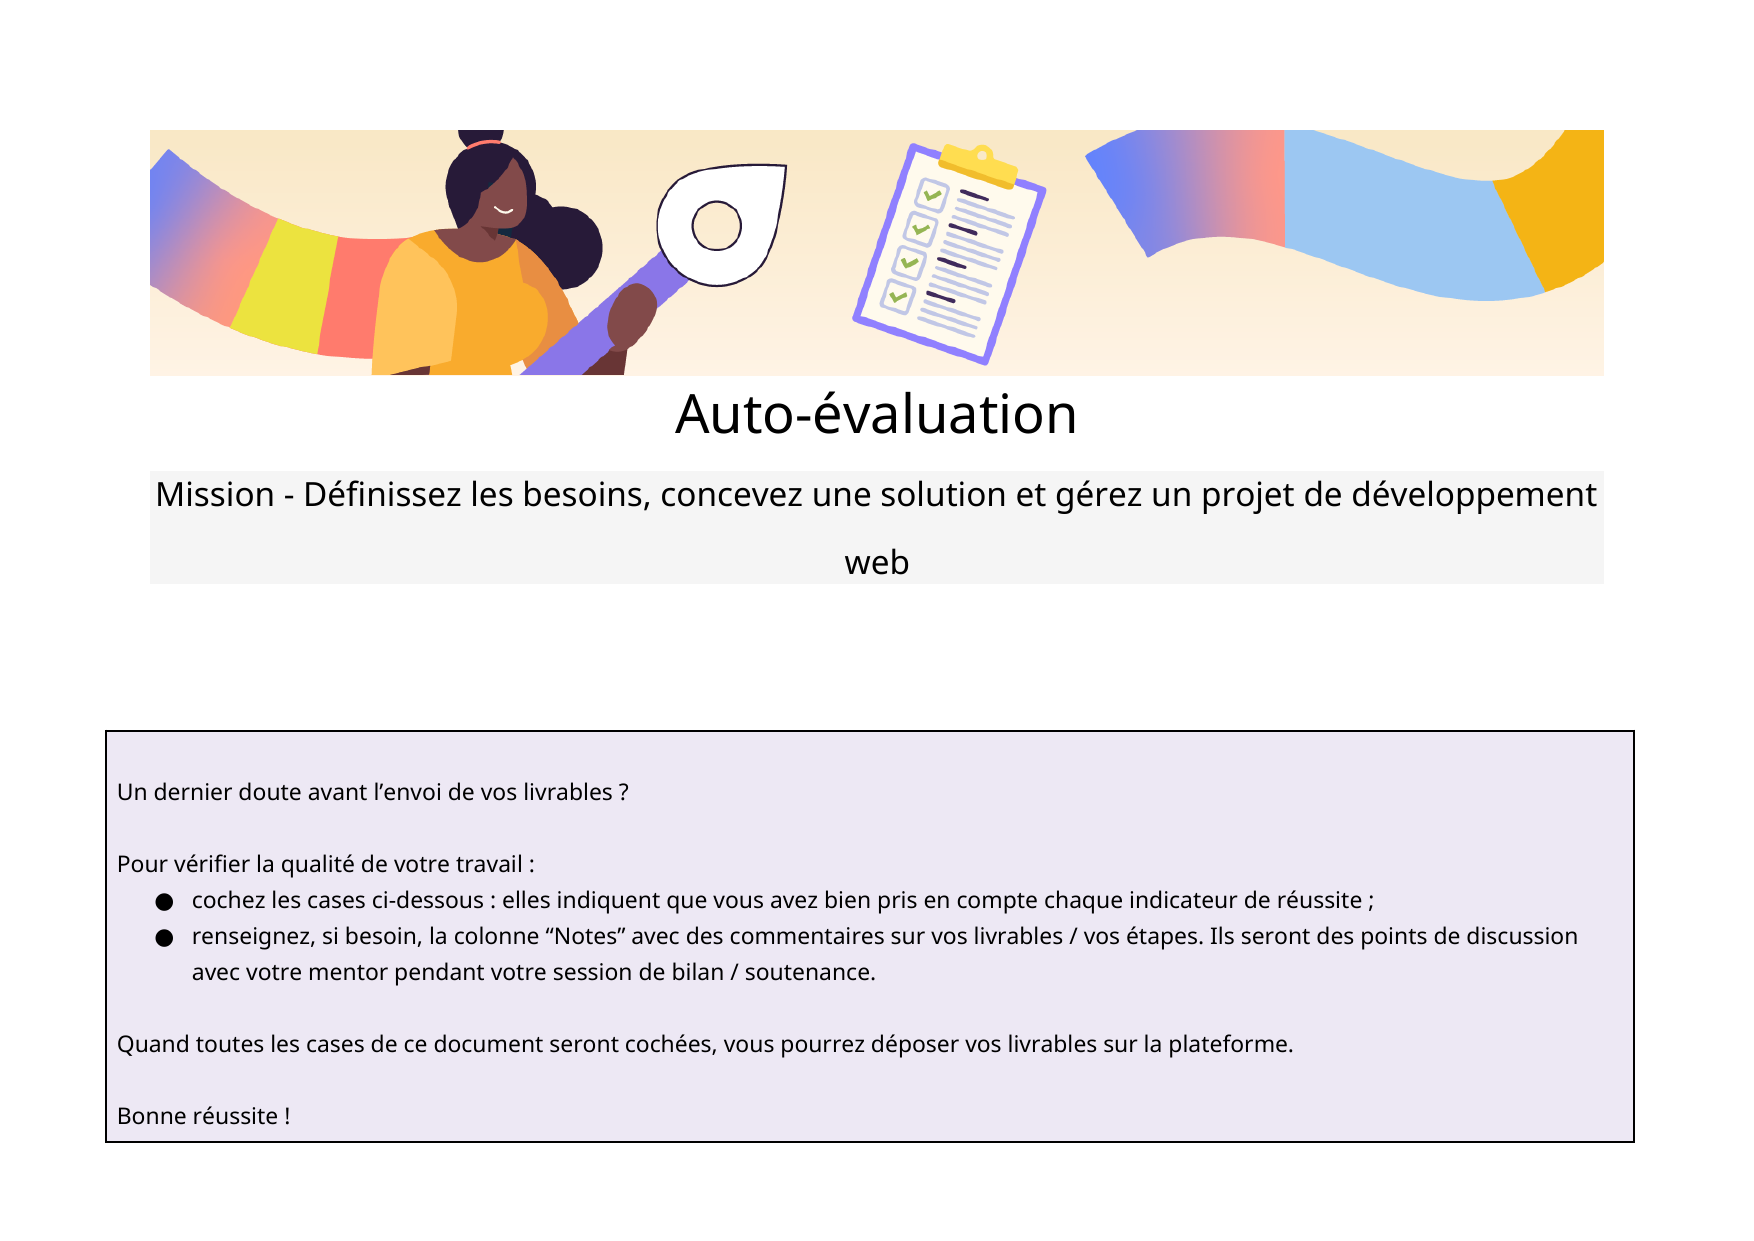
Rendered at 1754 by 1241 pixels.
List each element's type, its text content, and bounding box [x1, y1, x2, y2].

picture [150, 130, 1604, 376]
subtitle Mission - Définissez les besoins, concevez une solution et gérez un projet de développement web [150, 471, 1604, 584]
subtitle Auto-évaluation [150, 376, 1604, 450]
table_header Un dernier doute avant l’envoi de vos livrables ? Pour vérifier la qualité de votre travail : cochez les cases ci-dessous : elles indiquent que vous avez bien pris en compte chaque indicateur de réussite ; renseignez, si besoin, la colonne “Notes” avec des commentaires sur vos livrables / vos étapes. Ils seront des points de discussion avec votre mentor pendant votre session de bilan / soutenance. Quand toutes les cases de ce document seront cochées, vous pourrez déposer vos livrables sur la plateforme. Bonne réussite ! [107, 732, 1633, 1141]
